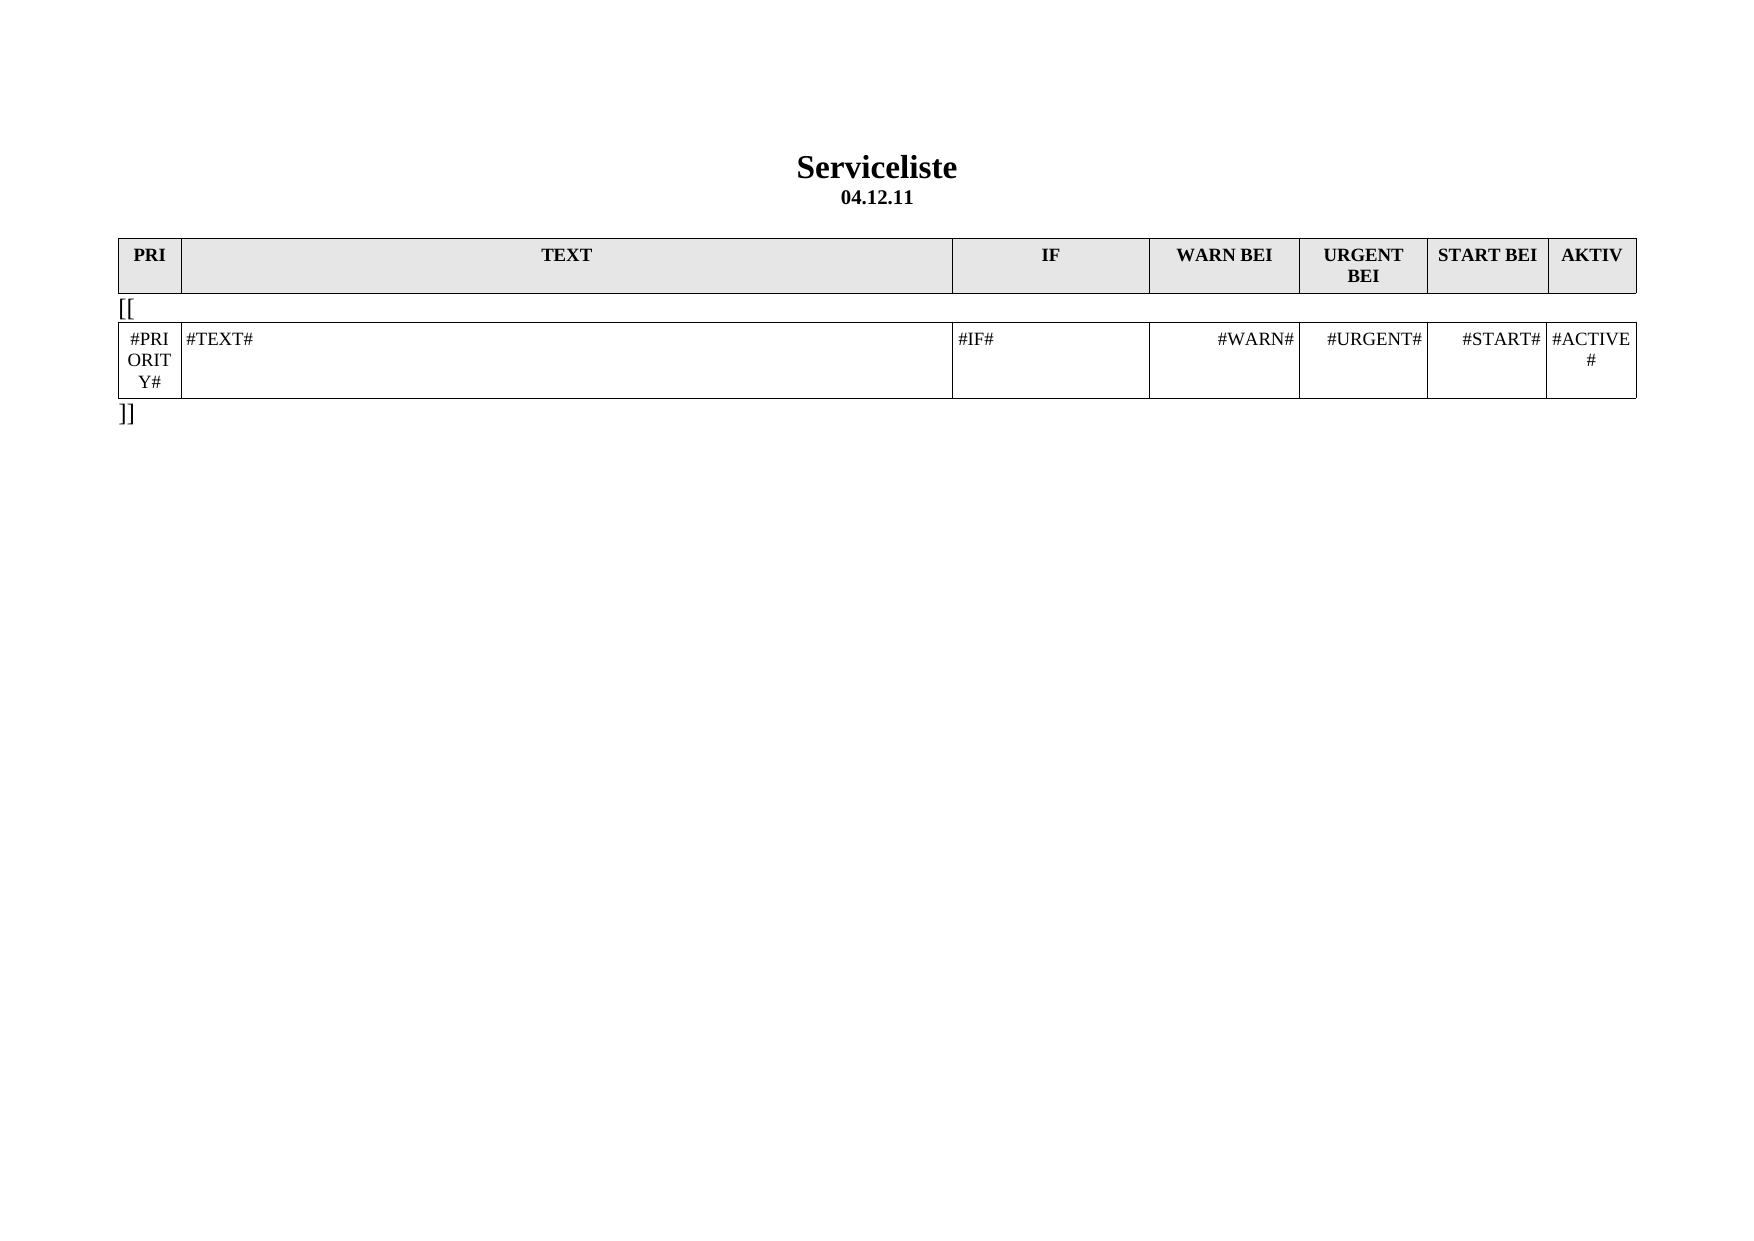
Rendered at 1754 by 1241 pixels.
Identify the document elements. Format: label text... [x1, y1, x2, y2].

table_header #IF# [953, 323, 1149, 398]
table_header #TEXT# [182, 323, 952, 398]
table_header #PRIORITY# [119, 323, 181, 398]
table_header START BEI [1428, 239, 1548, 293]
text 04.12.11 [118, 185, 1636, 209]
text Serviceliste [118, 147, 1636, 185]
text [[ [118, 294, 1636, 322]
table_header AKTIV [1549, 239, 1636, 293]
table_header IF [953, 239, 1149, 293]
table_header TEXT [182, 239, 952, 293]
table_header URGENT BEI [1300, 239, 1427, 293]
table_header WARN BEI [1150, 239, 1299, 293]
table_header #ACTIVE# [1547, 323, 1636, 398]
table_header #START# [1428, 323, 1546, 398]
text ]] [118, 399, 1636, 427]
table_header #URGENT# [1300, 323, 1427, 398]
table_header #WARN# [1150, 323, 1299, 398]
table_header PRI [119, 239, 181, 293]
